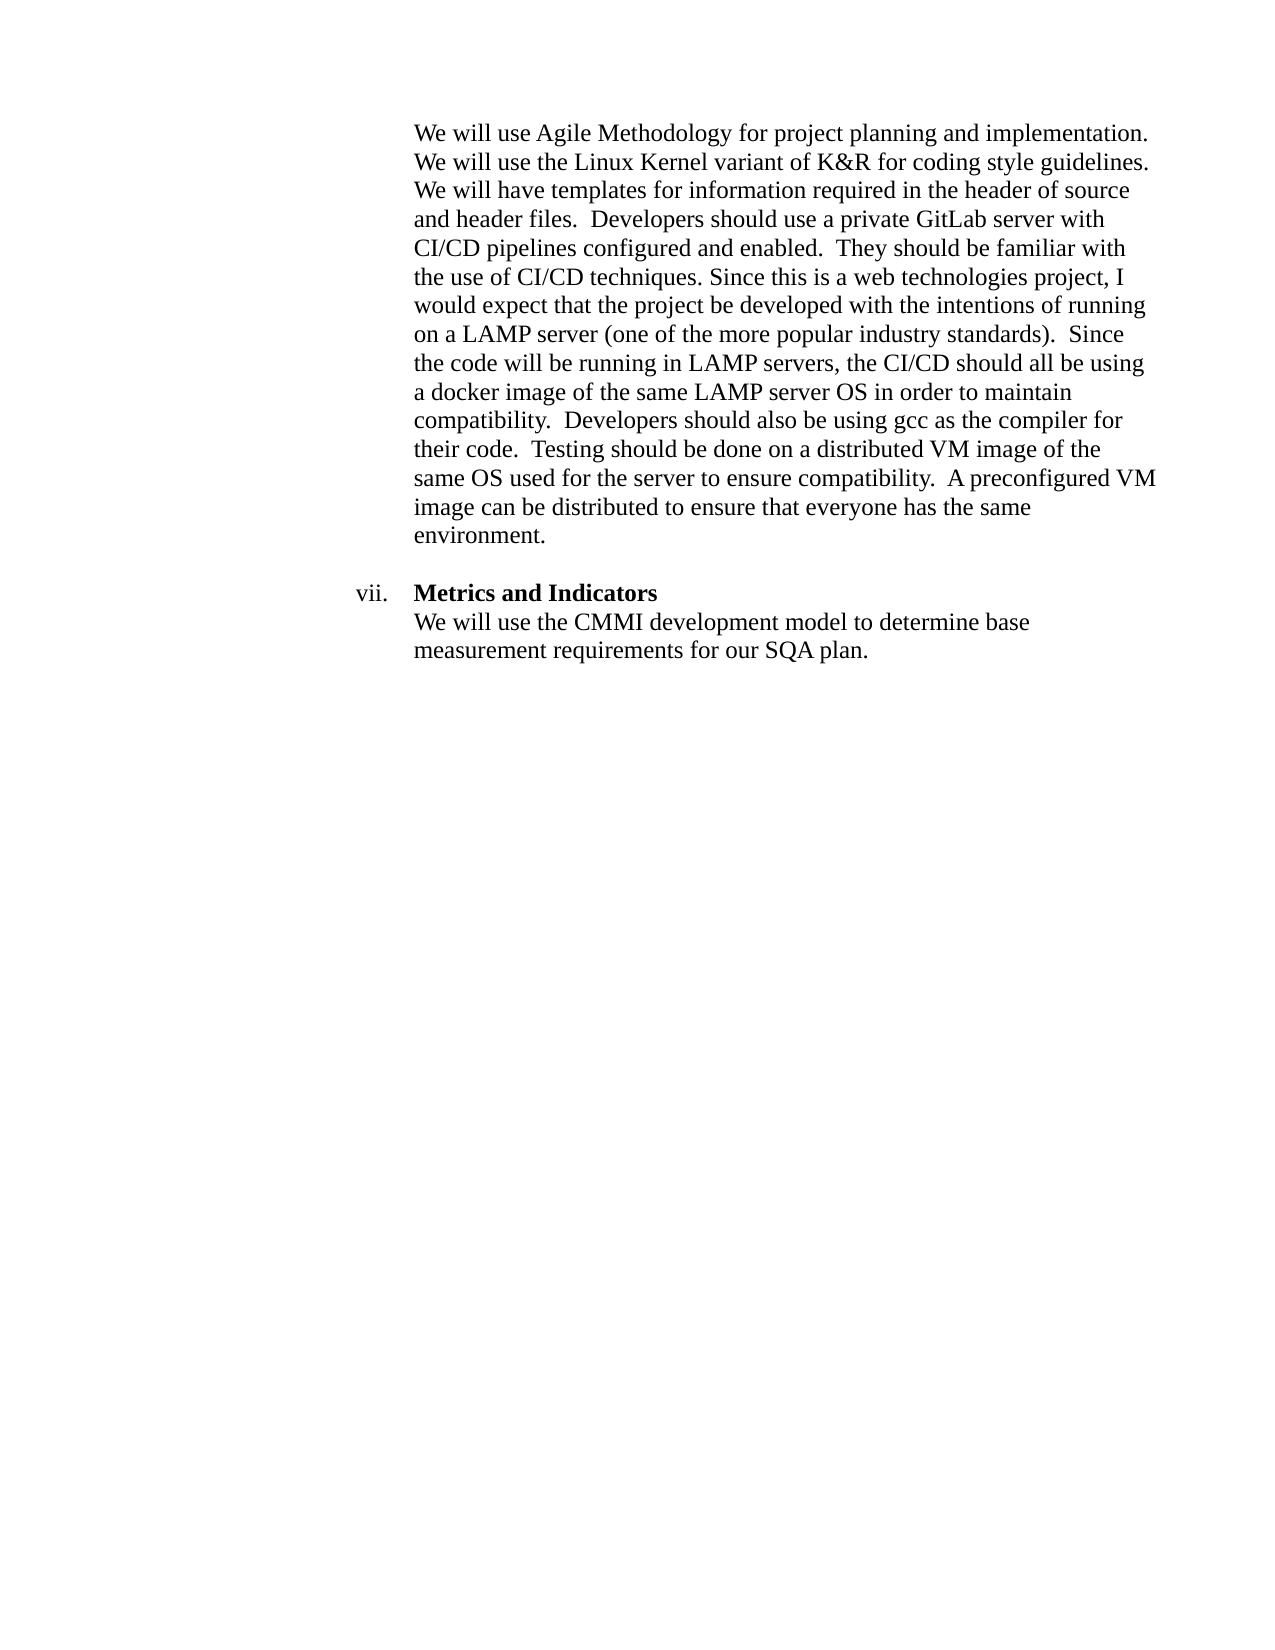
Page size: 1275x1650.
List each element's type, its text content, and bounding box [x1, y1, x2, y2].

text We will use the CMMI development model to determine base measurement requirements for our SQA plan. [413, 607, 1157, 664]
text vii. Metrics and Indicators [118, 578, 1157, 607]
text We will use Agile Methodology for project planning and implementation. We will use the Linux Kernel variant of K&R for coding style guidelines. We will have templates for information required in the header of source and header files. Developers should use a private GitLab server with CI/CD pipelines configured and enabled. They should be familiar with the use of CI/CD techniques. Since this is a web technologies project, I would expect that the project be developed with the intentions of running on a LAMP server (one of the more popular industry standards). Since the code will be running in LAMP servers, the CI/CD should all be using a docker image of the same LAMP server OS in order to maintain compatibility. Developers should also be using gcc as the compiler for their code. Testing should be done on a distributed VM image of the same OS used for the server to ensure compatibility. A preconfigured VM image can be distributed to ensure that everyone has the same environment. [413, 118, 1157, 549]
